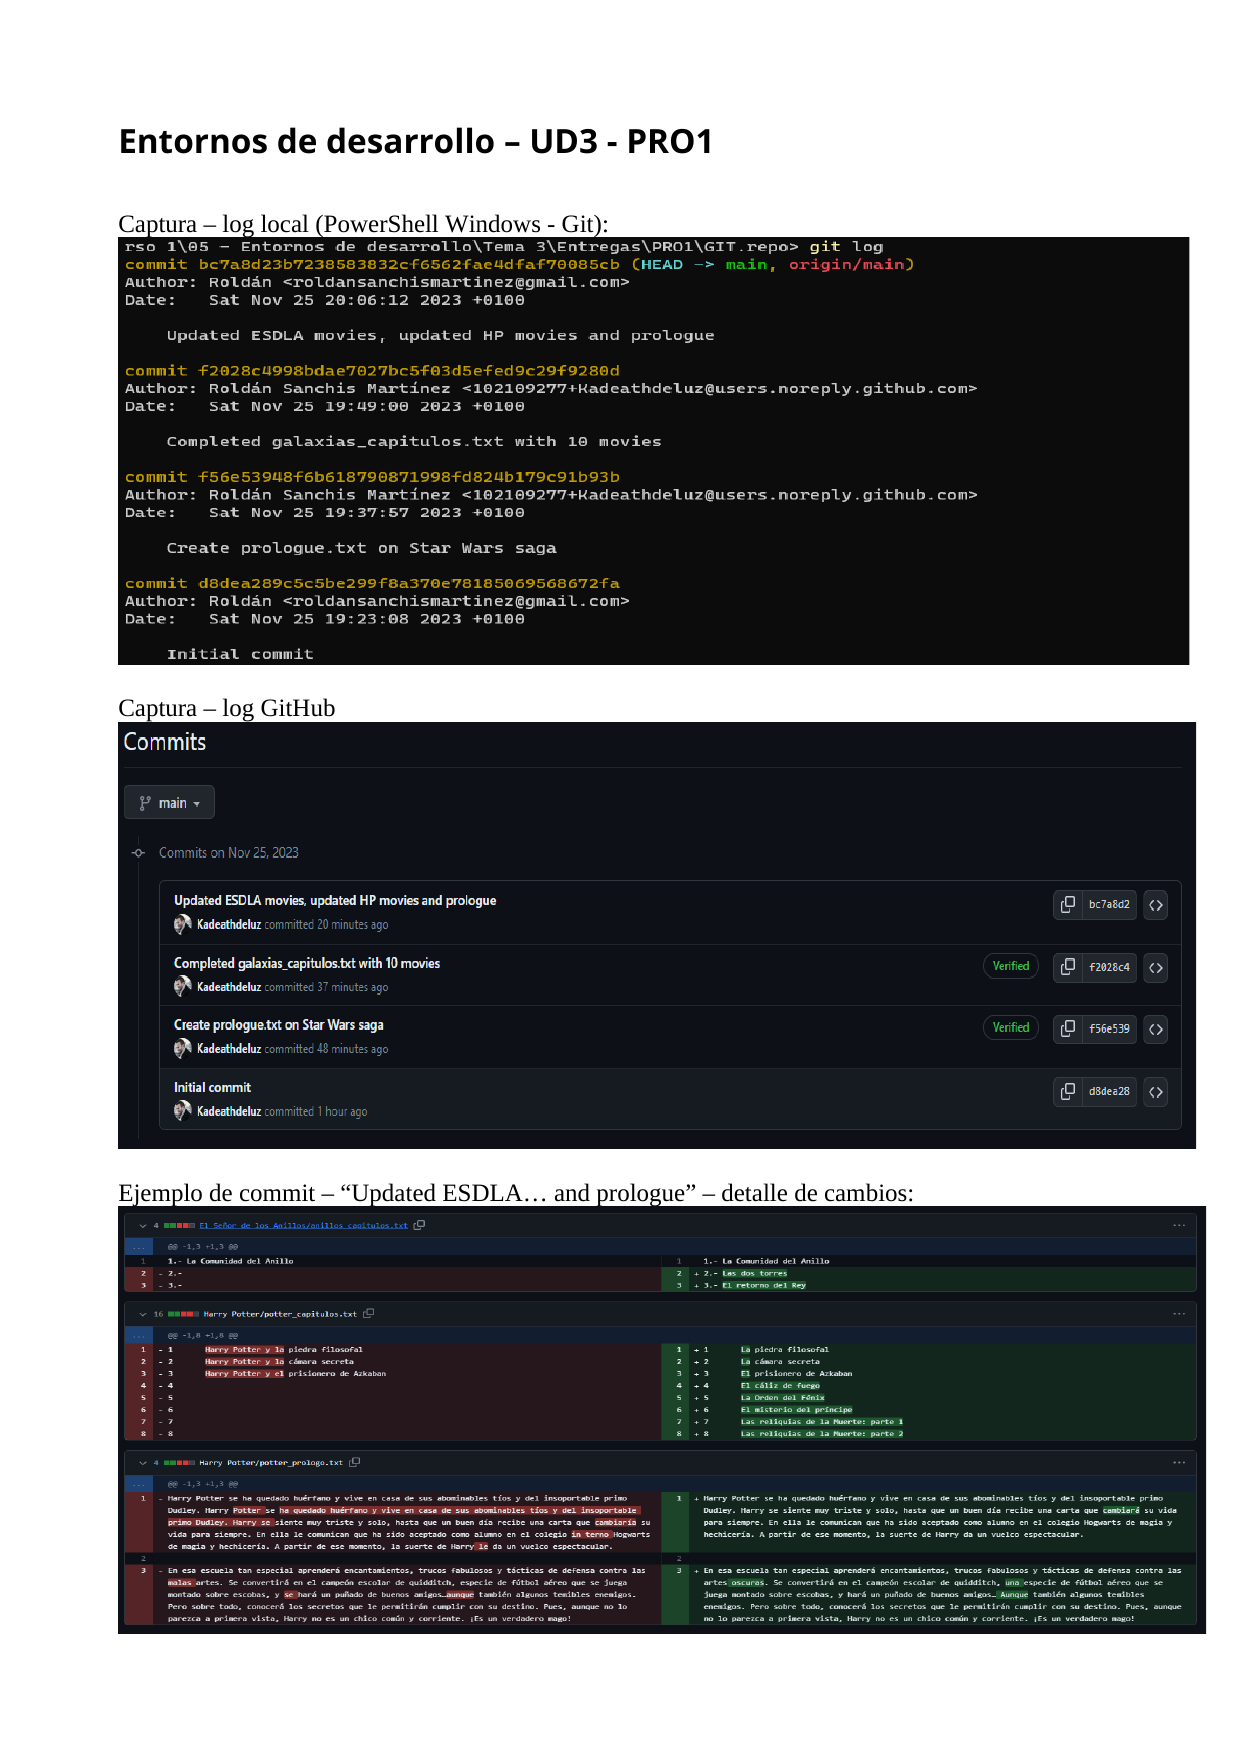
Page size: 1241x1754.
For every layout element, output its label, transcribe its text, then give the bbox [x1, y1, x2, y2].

text Captura – log GitHub [118, 693, 1122, 722]
text Ejemplo de commit – “Updated ESDLA… and prologue” – detalle de cambios: [118, 1178, 1122, 1206]
text [118, 1149, 1122, 1178]
picture [118, 237, 1190, 665]
text Captura – log local (PowerShell Windows - Git): [118, 209, 1122, 237]
picture [118, 1206, 1207, 1634]
picture [118, 722, 1197, 1149]
text Entornos de desarrollo – UD3 - PRO1 [118, 118, 1122, 163]
